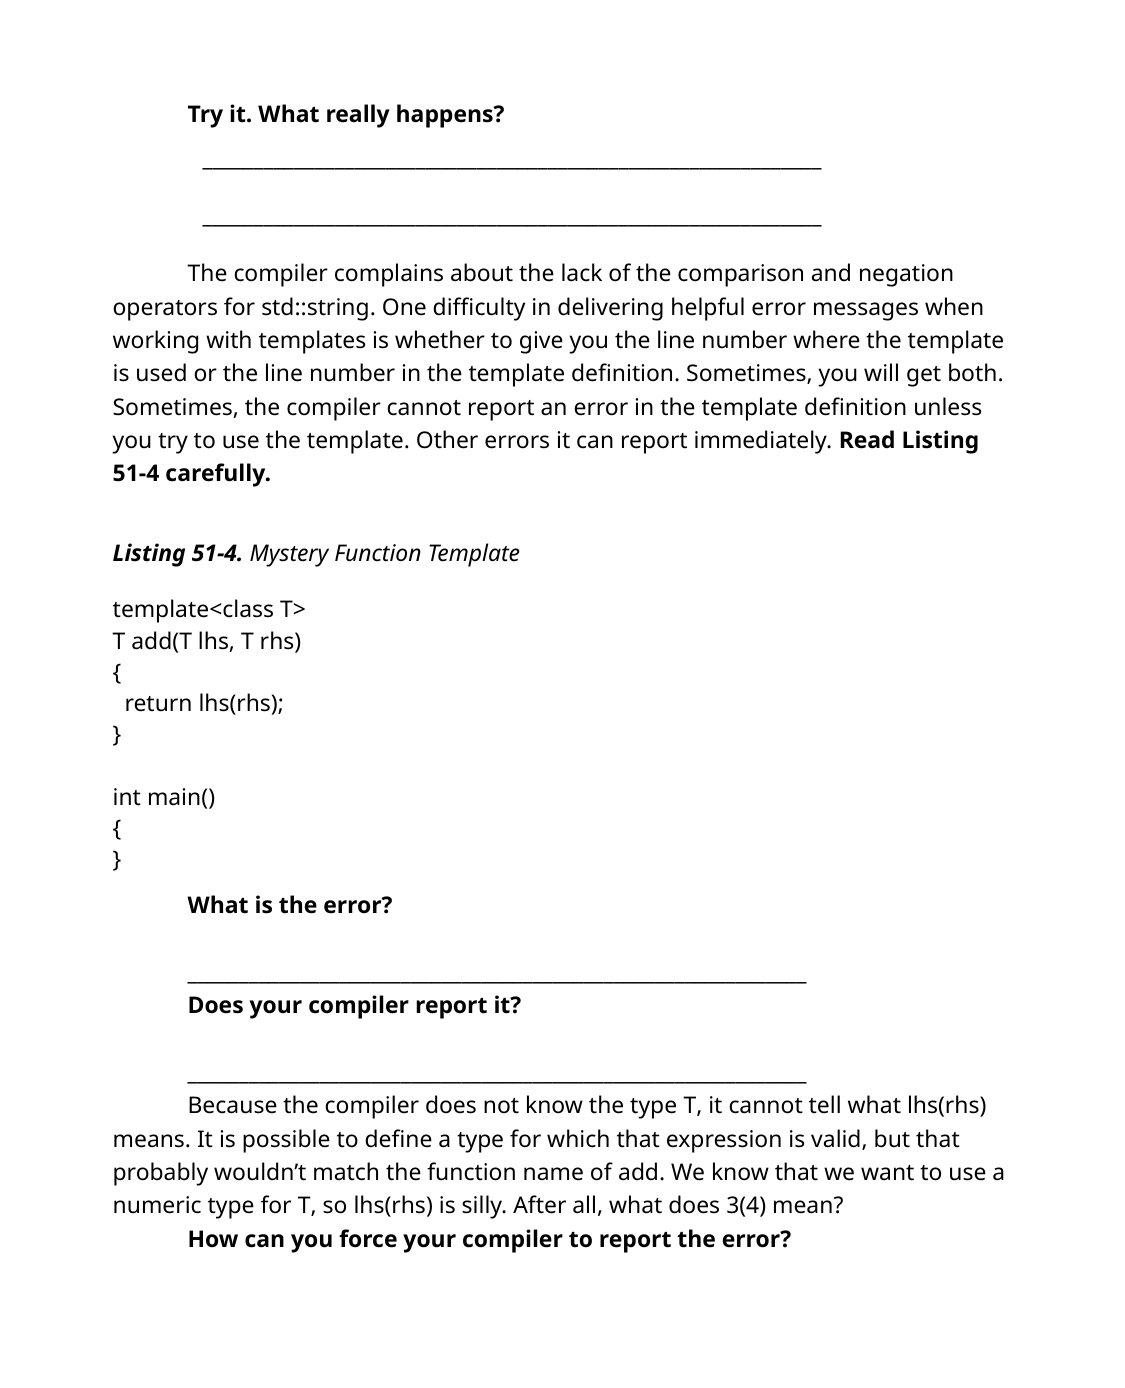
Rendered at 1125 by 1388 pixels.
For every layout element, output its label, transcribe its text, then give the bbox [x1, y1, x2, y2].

text } [112, 718, 1012, 749]
text How can you force your compiler to report the error? [112, 1220, 1012, 1254]
text _____________________________________________________________ [112, 954, 1012, 987]
text Does your compiler report it? [112, 987, 1012, 1020]
text template<class T> [112, 593, 1012, 624]
text What is the error? [112, 887, 1012, 920]
text return lhs(rhs); [112, 687, 1012, 718]
list _____________________________________________________________ [202, 198, 1012, 230]
text { [112, 656, 1012, 687]
text } [112, 843, 1012, 874]
text Listing 51-4. Mystery Function Template [112, 537, 1012, 568]
text The compiler complains about the lack of the comparison and negation operators for std::string. One difficulty in delivering helpful error messages when working with templates is whether to give you the line number where the template is used or the line number in the template definition. Sometimes, you will get both. Sometimes, the compiler cannot report an error in the template definition unless you try to use the template. Other errors it can report immediately. Read Listing 51-4 carefully. [112, 255, 1012, 489]
text T add(T lhs, T rhs) [112, 624, 1012, 656]
text _____________________________________________________________ [112, 1054, 1012, 1087]
list _____________________________________________________________ [202, 142, 1012, 173]
text Try it. What really happens? [112, 96, 1012, 129]
text int main() [112, 781, 1012, 812]
text { [112, 812, 1012, 843]
text Because the compiler does not know the type T, it cannot tell what lhs(rhs) means. It is possible to define a type for which that expression is valid, but that probably wouldn’t match the function name of add. We know that we want to use a numeric type for T, so lhs(rhs) is silly. After all, what does 3(4) mean? [112, 1087, 1012, 1220]
